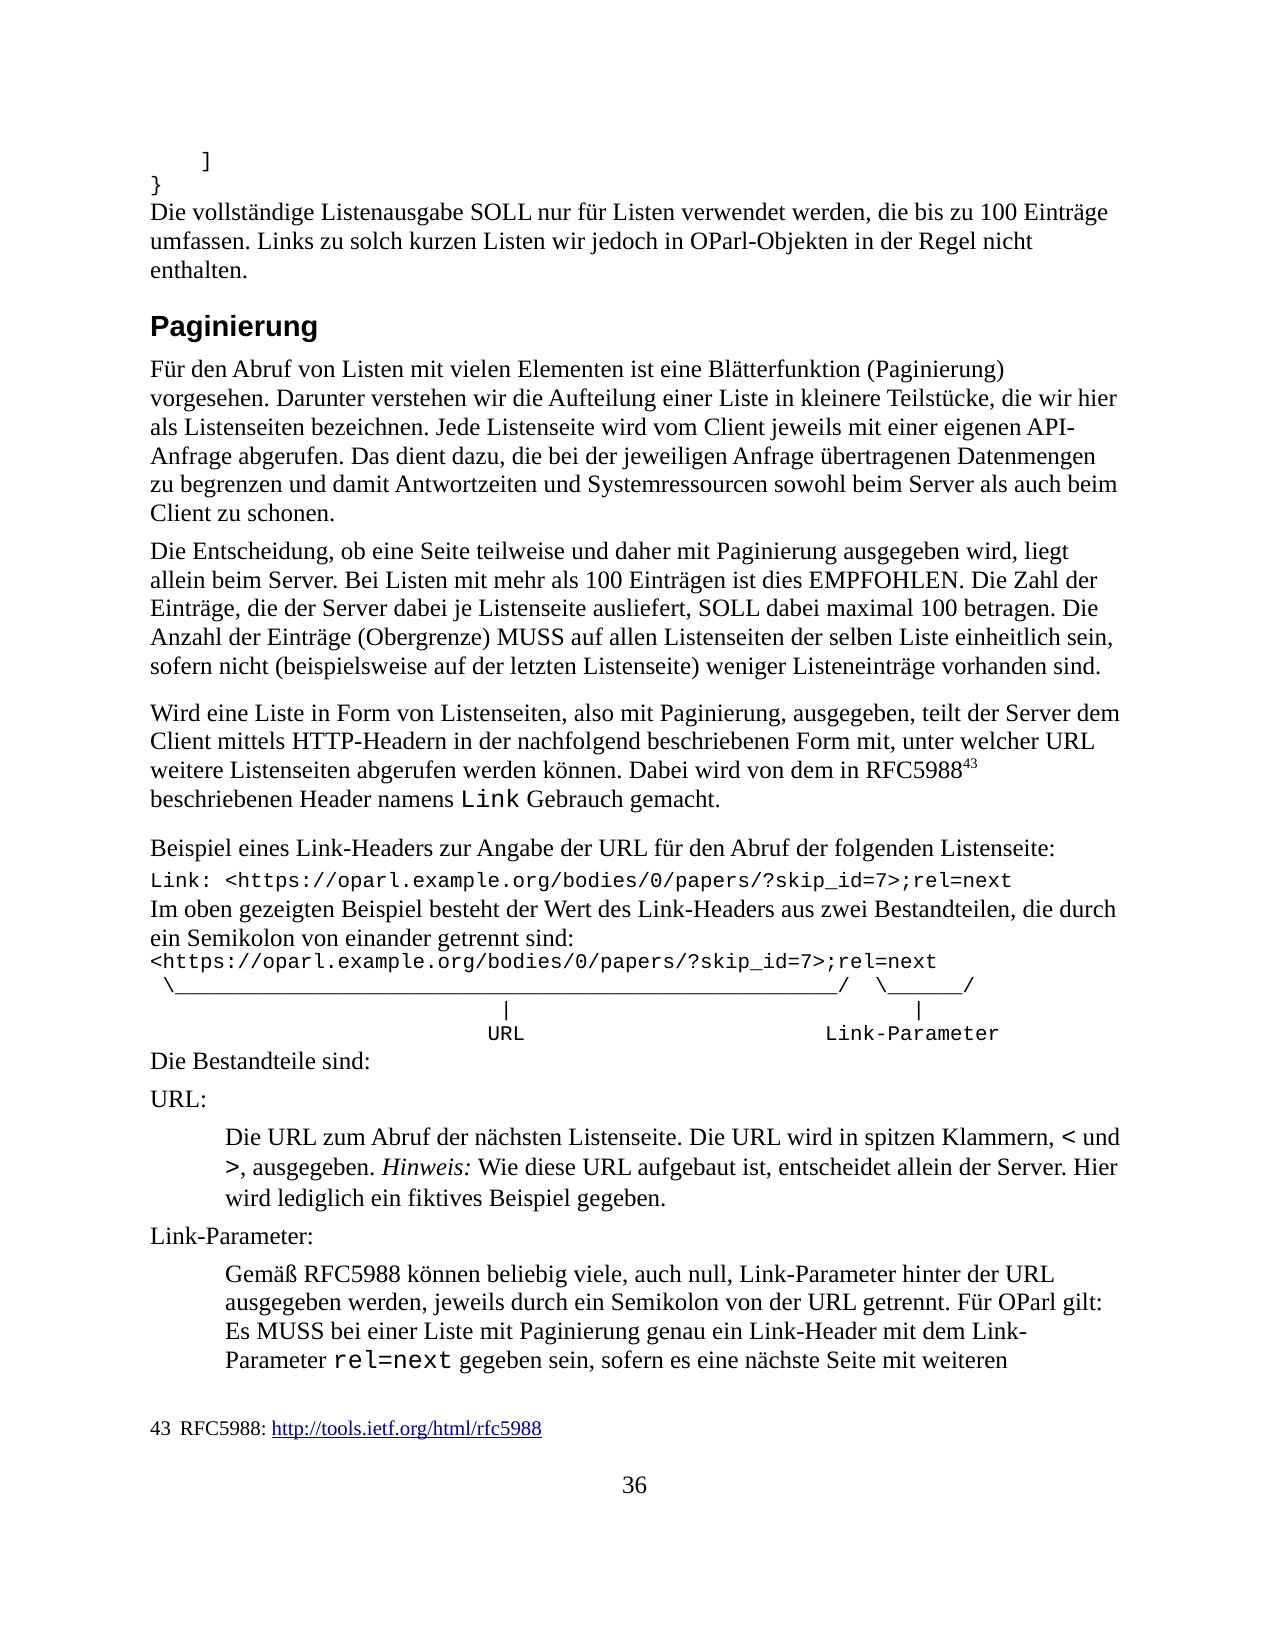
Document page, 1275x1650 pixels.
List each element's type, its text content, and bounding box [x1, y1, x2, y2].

text Die Bestandteile sind: [150, 1046, 1125, 1075]
subtitle Paginierung [150, 308, 1125, 342]
text Link: <https://oparl.example.org/bodies/0/papers/?skip_id=7>;rel=next [150, 870, 1125, 894]
text | | [150, 999, 1125, 1022]
text Für den Abruf von Listen mit vielen Elementen ist eine Blätterfunktion (Paginierung) vorgesehen. Darunter verstehen wir die Aufteilung einer Liste in kleinere Teilstücke, die wir hier als Listenseiten bezeichnen. Jede Listenseite wird vom Client jeweils mit einer eigenen API-Anfrage abgerufen. Das dient dazu, die bei der jeweiligen Anfrage übertragenen Datenmengen zu begrenzen und damit Antwortzeiten und Systemressourcen sowohl beim Server als auch beim Client zu schonen. [150, 354, 1125, 527]
text Beispiel eines Link-Headers zur Angabe der URL für den Abruf der folgenden Listenseite: [150, 833, 1125, 861]
text URL: [150, 1084, 1125, 1113]
text } [150, 174, 1125, 197]
text URL Link-Parameter [150, 1022, 1125, 1046]
text ] [150, 150, 1125, 174]
text Die URL zum Abruf der nächsten Listenseite. Die URL wird in spitzen Klammern, < und >, ausgegeben. Hinweis: Wie diese URL aufgebaut ist, entscheidet allein der Server. Hier wird lediglich ein fiktives Beispiel gegeben. [225, 1122, 1125, 1212]
text Link-Parameter: [150, 1221, 1125, 1250]
text Die vollständige Listenausgabe SOLL nur für Listen verwendet werden, die bis zu 100 Einträge umfassen. Links zu solch kurzen Listen wir jedoch in OParl-Objekten in der Regel nicht enthalten. [150, 197, 1125, 283]
text \_____________________________________________________/ \______/ [150, 975, 1125, 999]
text Gemäß RFC5988 können beliebig viele, auch null, Link-Parameter hinter der URL ausgegeben werden, jeweils durch ein Semikolon von der URL getrennt. Für OParl gilt: Es MUSS bei einer Liste mit Paginierung genau ein Link-Header mit dem Link-Parameter rel=next gegeben sein, sofern es eine nächste Seite mit weiteren [225, 1259, 1125, 1376]
text <https://oparl.example.org/bodies/0/papers/?skip_id=7>;rel=next [150, 952, 1125, 975]
text Im oben gezeigten Beispiel besteht der Wert des Link-Headers aus zwei Bestandteilen, die durch ein Semikolon von einander getrennt sind: [150, 894, 1125, 952]
text RFC5988: http://tools.ietf.org/html/rfc5988 [150, 1416, 1125, 1440]
text Wird eine Liste in Form von Listenseiten, also mit Paginierung, ausgegeben, teilt der Server dem Client mittels HTTP-Headern in der nachfolgend beschriebenen Form mit, unter welcher URL weitere Listenseiten abgerufen werden können. Dabei wird von dem in RFC5988 beschriebenen Header namens Link Gebrauch gemacht. [150, 698, 1125, 815]
text Die Entscheidung, ob eine Seite teilweise und daher mit Paginierung ausgegeben wird, liegt allein beim Server. Bei Listen mit mehr als 100 Einträgen ist dies EMPFOHLEN. Die Zahl der Einträge, die der Server dabei je Listenseite ausliefert, SOLL dabei maximal 100 betragen. Die Anzahl der Einträge (Obergrenze) MUSS auf allen Listenseiten der selben Liste einheitlich sein, sofern nicht (beispielsweise auf der letzten Listenseite) weniger Listeneinträge vorhanden sind. [150, 536, 1125, 680]
